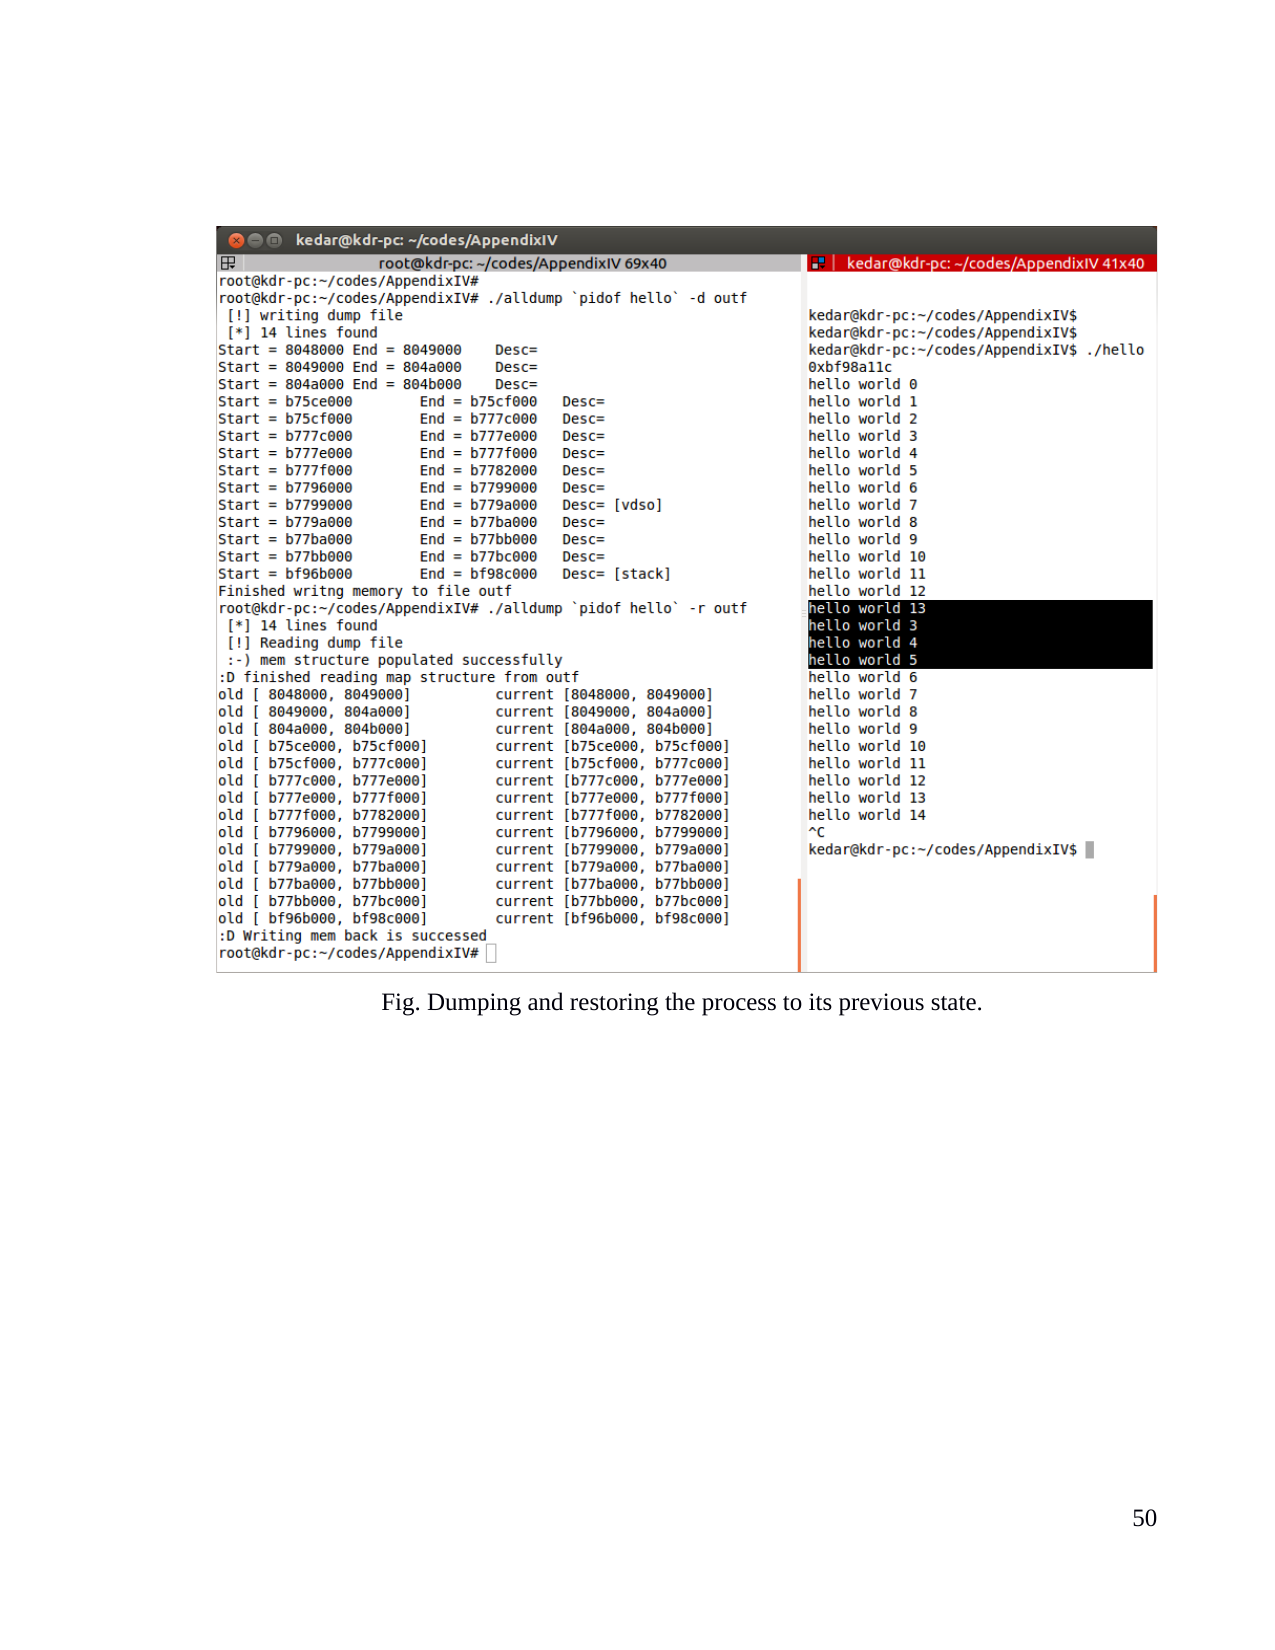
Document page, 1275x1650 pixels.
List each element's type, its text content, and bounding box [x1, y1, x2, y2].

text Fig. Dumping and restoring the process to its previous state. [207, 207, 1157, 1016]
picture [216, 226, 1158, 973]
